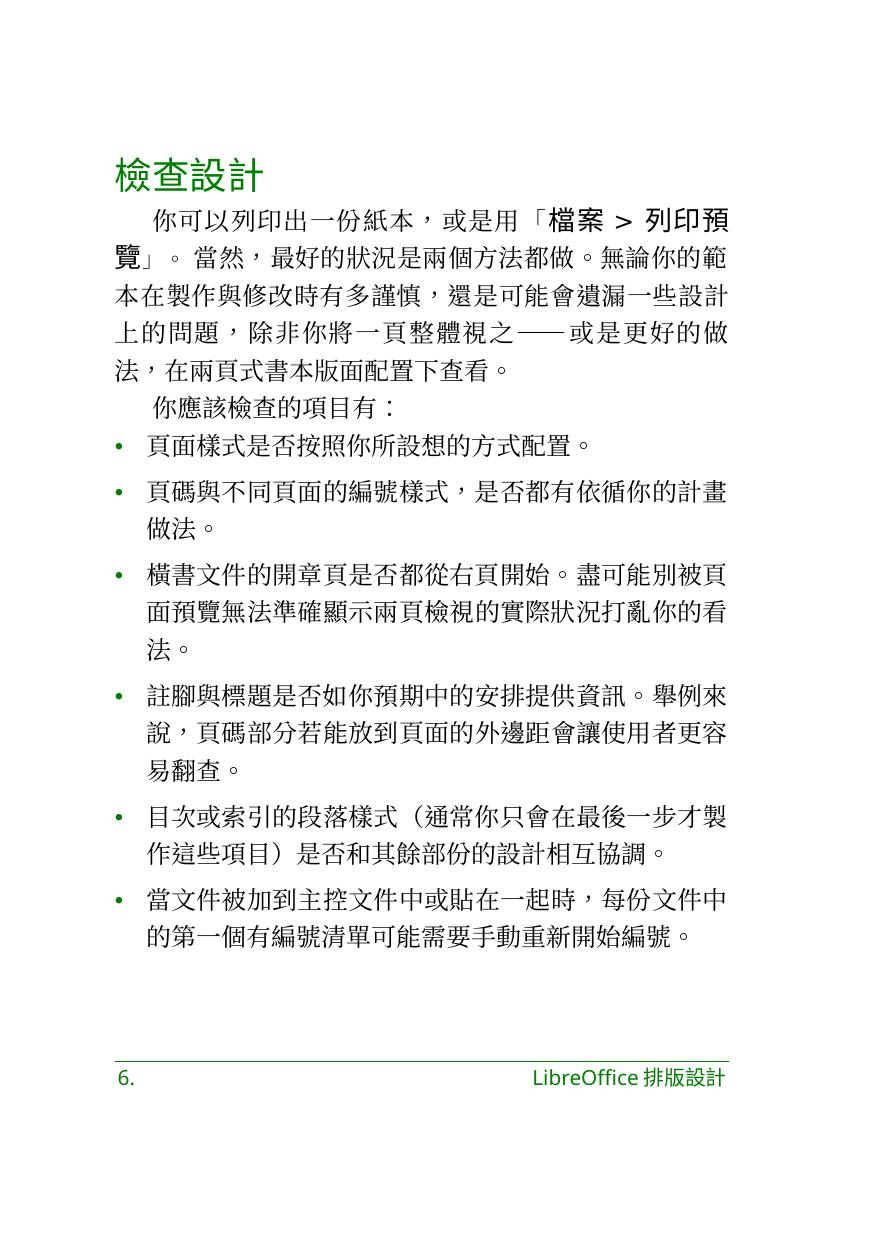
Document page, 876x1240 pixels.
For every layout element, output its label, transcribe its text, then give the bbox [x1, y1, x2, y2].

text 你應該檢查的項目有： [114, 388, 729, 425]
list 目次或索引的段落樣式（通常你只會在最後一步才製作這些項目）是否和其餘部份的設計相互協調。 [114, 796, 729, 871]
list 當文件被加到主控文件中或貼在一起時，每份文件中的第一個有編號清單可能需要手動重新開始編號。 [114, 879, 729, 954]
list 頁面樣式是否按照你所設想的方式配置。 [114, 425, 729, 463]
list 註腳與標題是否如你預期中的安排提供資訊。舉例來說，頁碼部分若能放到頁面的外邊距會讓使用者更容易翻查。 [114, 675, 729, 788]
subtitle 檢查設計 [114, 146, 729, 200]
list 頁碼與不同頁面的編號樣式，是否都有依循你的計畫做法。 [114, 471, 729, 546]
list 橫書文件的開章頁是否都從右頁開始。盡可能別被頁面預覽無法準確顯示兩頁檢視的實際狀況打亂你的看法。 [114, 554, 729, 667]
text 你可以列印出一份紙本，或是用「檔案 > 列印預覽」。 當然，最好的狀況是兩個方法都做。無論你的範本在製作與修改時有多謹慎，還是可能會遺漏一些設計上的問題，除非你將一頁整體視之——或是更好的做法，在兩頁式書本版面配置下查看。 [114, 200, 729, 388]
